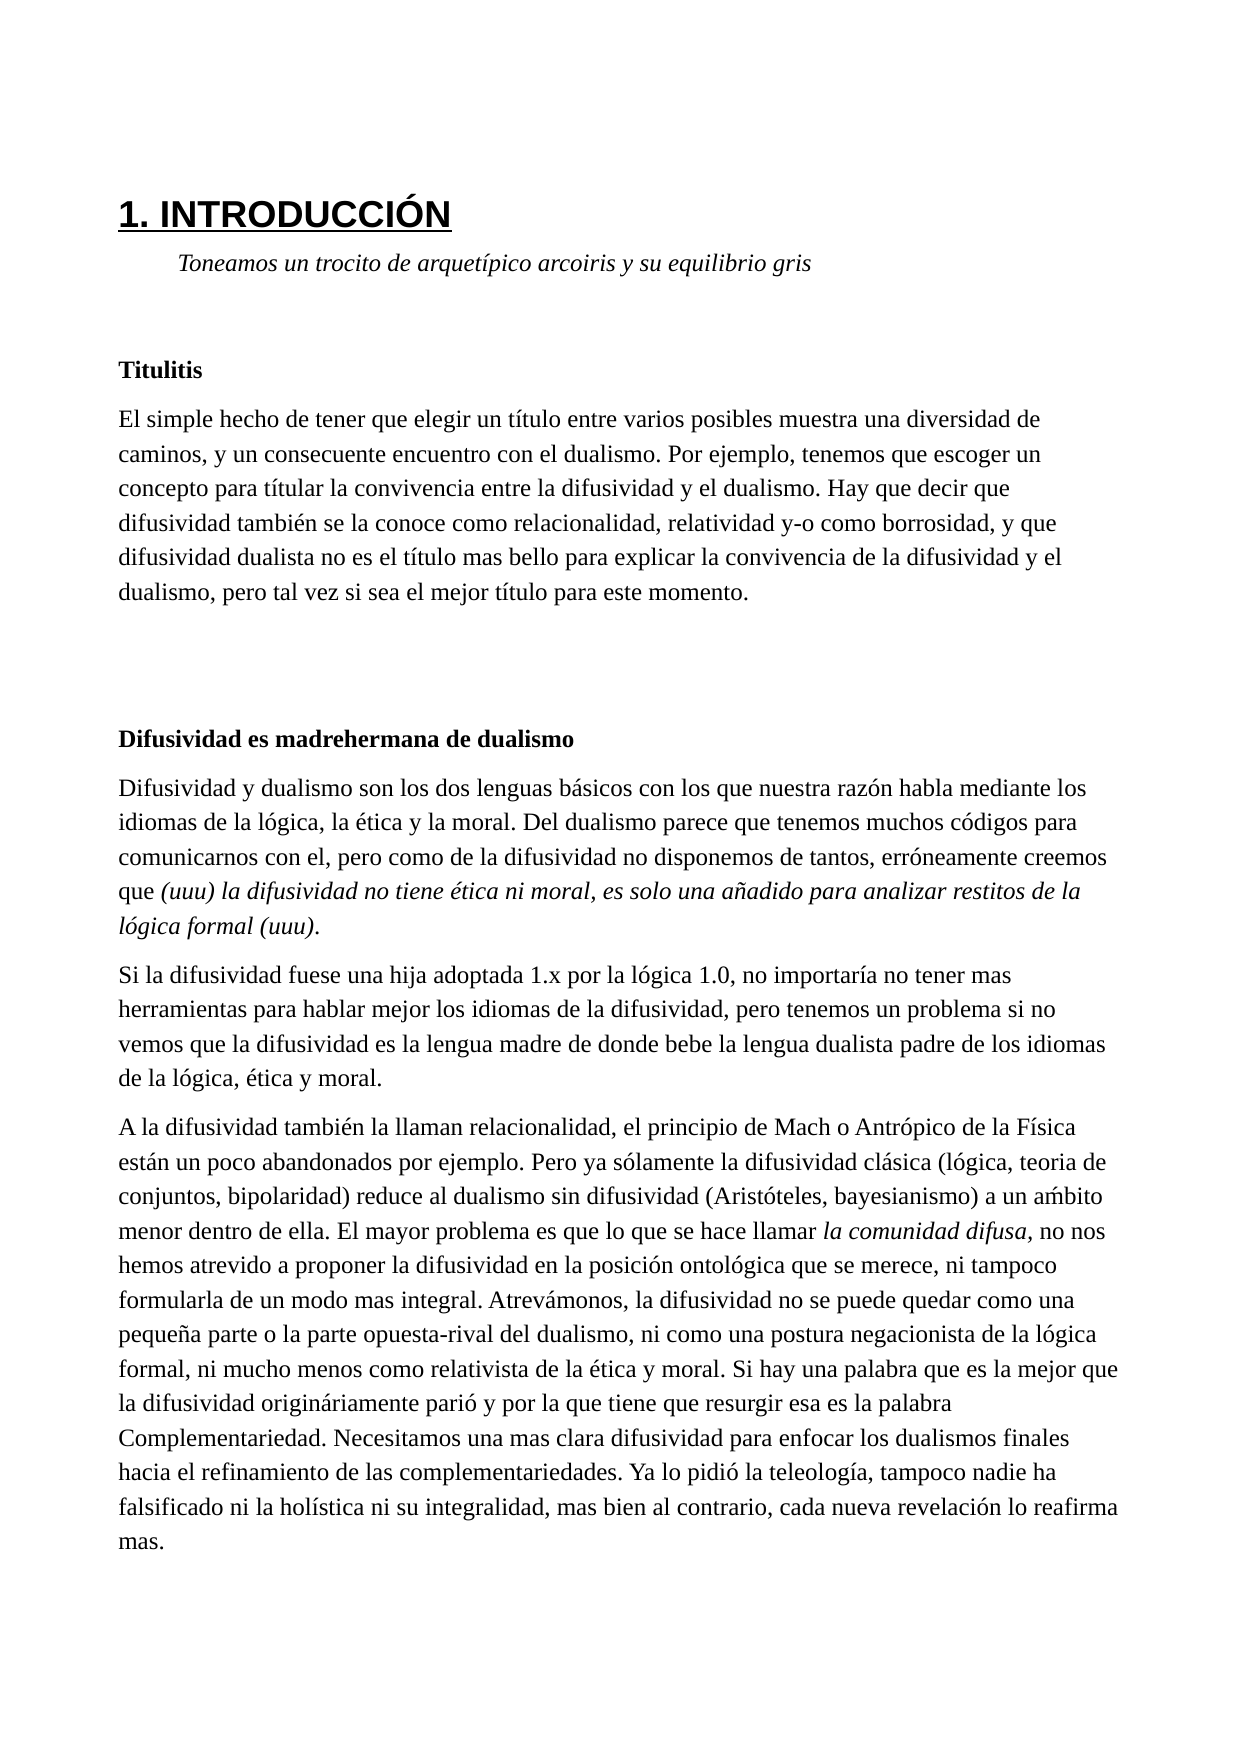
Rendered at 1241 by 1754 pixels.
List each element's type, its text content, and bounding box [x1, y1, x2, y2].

subtitle 1. INTRODUCCIÓN [118, 192, 1122, 235]
text Difusividad y dualismo son los dos lenguas básicos con los que nuestra razón habla mediante los idiomas de la lógica, la ética y la moral. Del dualismo parece que tenemos muchos códigos para comunicarnos con el, pero como de la difusividad no disponemos de tantos, erróneamente creemos que (uuu) la difusividad no tiene ética ni moral, es solo una añadido para analizar restitos de la lógica formal (uuu). [118, 773, 1122, 939]
text Si la difusividad fuese una hija adoptada 1.x por la lógica 1.0, no importaría no tener mas herramientas para hablar mejor los idiomas de la difusividad, pero tenemos un problema si no vemos que la difusividad es la lengua madre de donde bebe la lengua dualista padre de los idiomas de la lógica, ética y moral. [118, 960, 1122, 1092]
text El simple hecho de tener que elegir un título entre varios posibles muestra una diversidad de caminos, y un consecuente encuentro con el dualismo. Por ejemplo, tenemos que escoger un concepto para títular la convivencia entre la difusividad y el dualismo. Hay que decir que difusividad también se la conoce como relacionalidad, relatividad y-o como borrosidad, y que difusividad dualista no es el título mas bello para explicar la convivencia de la difusividad y el dualismo, pero tal vez si sea el mejor título para este momento. [118, 404, 1122, 605]
text Titulitis [118, 355, 1122, 384]
text Difusividad es madrehermana de dualismo [118, 724, 1122, 752]
text A la difusividad también la llaman relacionalidad, el principio de Mach o Antrópico de la Física están un poco abandonados por ejemplo. Pero ya sólamente la difusividad clásica (lógica, teoria de conjuntos, bipolaridad) reduce al dualismo sin difusividad (Aristóteles, bayesianismo) a un aḿbito menor dentro de ella. El mayor problema es que lo que se hace llamar la comunidad difusa, no nos hemos atrevido a proponer la difusividad en la posición ontológica que se merece, ni tampoco formularla de un modo mas integral. Atrevámonos, la difusividad no se puede quedar como una pequeña parte o la parte opuesta-rival del dualismo, ni como una postura negacionista de la lógica formal, ni mucho menos como relativista de la ética y moral. Si hay una palabra que es la mejor que la difusividad origináriamente parió y por la que tiene que resurgir esa es la palabra Complementariedad. Necesitamos una mas clara difusividad para enfocar los dualismos finales hacia el refinamiento de las complementariedades. Ya lo pidió la teleología, tampoco nadie ha falsificado ni la holística ni su integralidad, mas bien al contrario, cada nueva revelación lo reafirma mas. [118, 1112, 1122, 1555]
text Toneamos un trocito de arquetípico arcoiris y su equilibrio gris [177, 248, 1063, 277]
